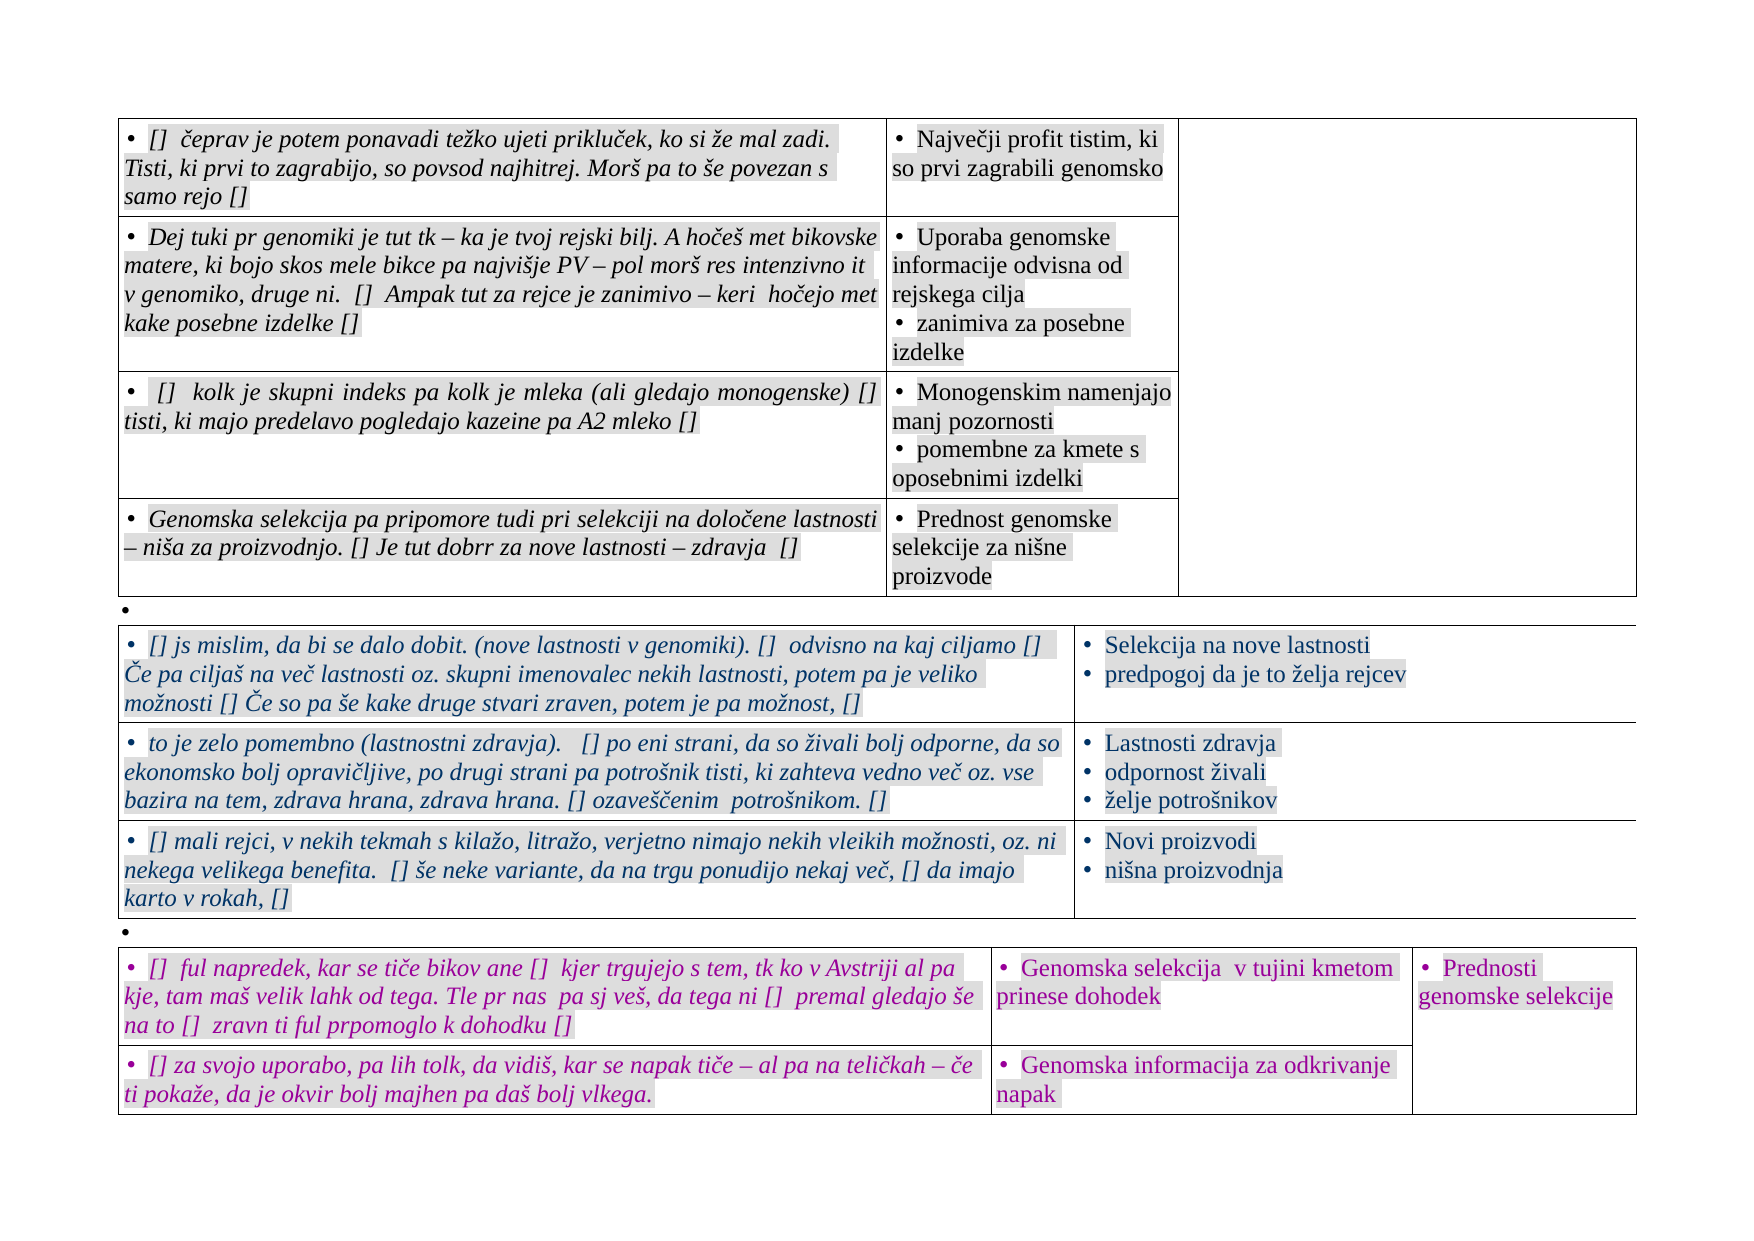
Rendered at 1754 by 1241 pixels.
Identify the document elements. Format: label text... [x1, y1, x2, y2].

table_cell [] čeprav je potem ponavadi težko ujeti prikluček, ko si že mal zadi. Tisti, ki prvi to zagrabijo, so povsod najhitrej. Morš pa to še povezan s samo rejo [] [119, 119, 886, 216]
table_header Prednosti genomske selekcije [1413, 948, 1636, 1114]
table_cell Dej tuki pr genomiki je tut tk – ka je tvoj rejski bilj. A hočeš met bikovske matere, ki bojo skos mele bikce pa najvišje PV – pol morš res intenzivno it v genomiko, druge ni. [] Ampak tut za rejce je zanimivo – keri hočejo met kake posebne izdelke [] [119, 217, 886, 371]
table_cell Prednost genomske selekcije za nišne proizvode [887, 499, 1178, 596]
table_cell Genomska informacija za odkrivanje napak za načrtovanje parjenja [992, 1046, 1412, 1114]
table_header [] js mislim, da bi se dalo dobit. (nove lastnosti v genomiki). [] odvisno na kaj ciljamo [] Če pa ciljaš na več lastnosti oz. skupni imenovalec nekih lastnosti, potem pa je veliko možnosti [] Če so pa še kake druge stvari zraven, potem je pa možnost, [] [119, 626, 1074, 722]
table_header [] ful napredek, kar se tiče bikov ane [] kjer trgujejo s tem, tk ko v Avstriji al pa kje, tam maš velik lahk od tega. Tle pr nas pa sj veš, da tega ni [] premal gledajo še na to [] zravn ti ful prpomoglo k dohodku [] [119, 948, 991, 1044]
table_header [1179, 119, 1636, 596]
table_cell [] mali rejci, v nekih tekmah s kilažo, litražo, verjetno nimajo nekih vleikih možnosti, oz. ni nekega velikega benefita. [] še neke variante, da na trgu ponudijo nekaj več, [] da imajo karto v rokah, [] [119, 821, 1074, 918]
table_cell Monogenskim namenjajo manj pozornosti pomembne za kmete s oposebnimi izdelki [887, 372, 1178, 498]
table_cell Uporaba genomske informacije odvisna od rejskega cilja zanimiva za posebne izdelke [887, 217, 1178, 371]
table_cell Največji profit tistim, ki so prvi zagrabili genomsko [887, 119, 1178, 216]
table_cell Genomska selekcija pa pripomore tudi pri selekciji na določene lastnosti – niša za proizvodnjo. [] Je tut dobrr za nove lastnosti – zdravja [] [119, 499, 886, 596]
table_cell [] kolk je skupni indeks pa kolk je mleka (ali gledajo monogenske) [] tisti, ki majo predelavo pogledajo kazeine pa A2 mleko [] [119, 372, 886, 498]
table_cell [] za svojo uporabo, pa lih tolk, da vidiš, kar se napak tiče – al pa na teličkah – če ti pokaže, da je okvir bolj majhen pa daš bolj vlkega. [119, 1046, 991, 1114]
table_cell Lastnosti zdravja odpornost živali želje potrošnikov [1075, 723, 1636, 820]
table_header Selekcija na nove lastnosti predpogoj da je to želja rejcev [1075, 626, 1636, 722]
table_header Genomska selekcija v tujini kmetom prinese dohodek [992, 948, 1412, 1044]
table_cell Novi proizvodi nišna proizvodnja [1075, 821, 1636, 918]
table_cell to je zelo pomembno (lastnostni zdravja). [] po eni strani, da so živali bolj odporne, da so ekonomsko bolj opravičljive, po drugi strani pa potrošnik tisti, ki zahteva vedno več oz. vse bazira na tem, zdrava hrana, zdrava hrana. [] ozaveščenim potrošnikom. [] [119, 723, 1074, 820]
